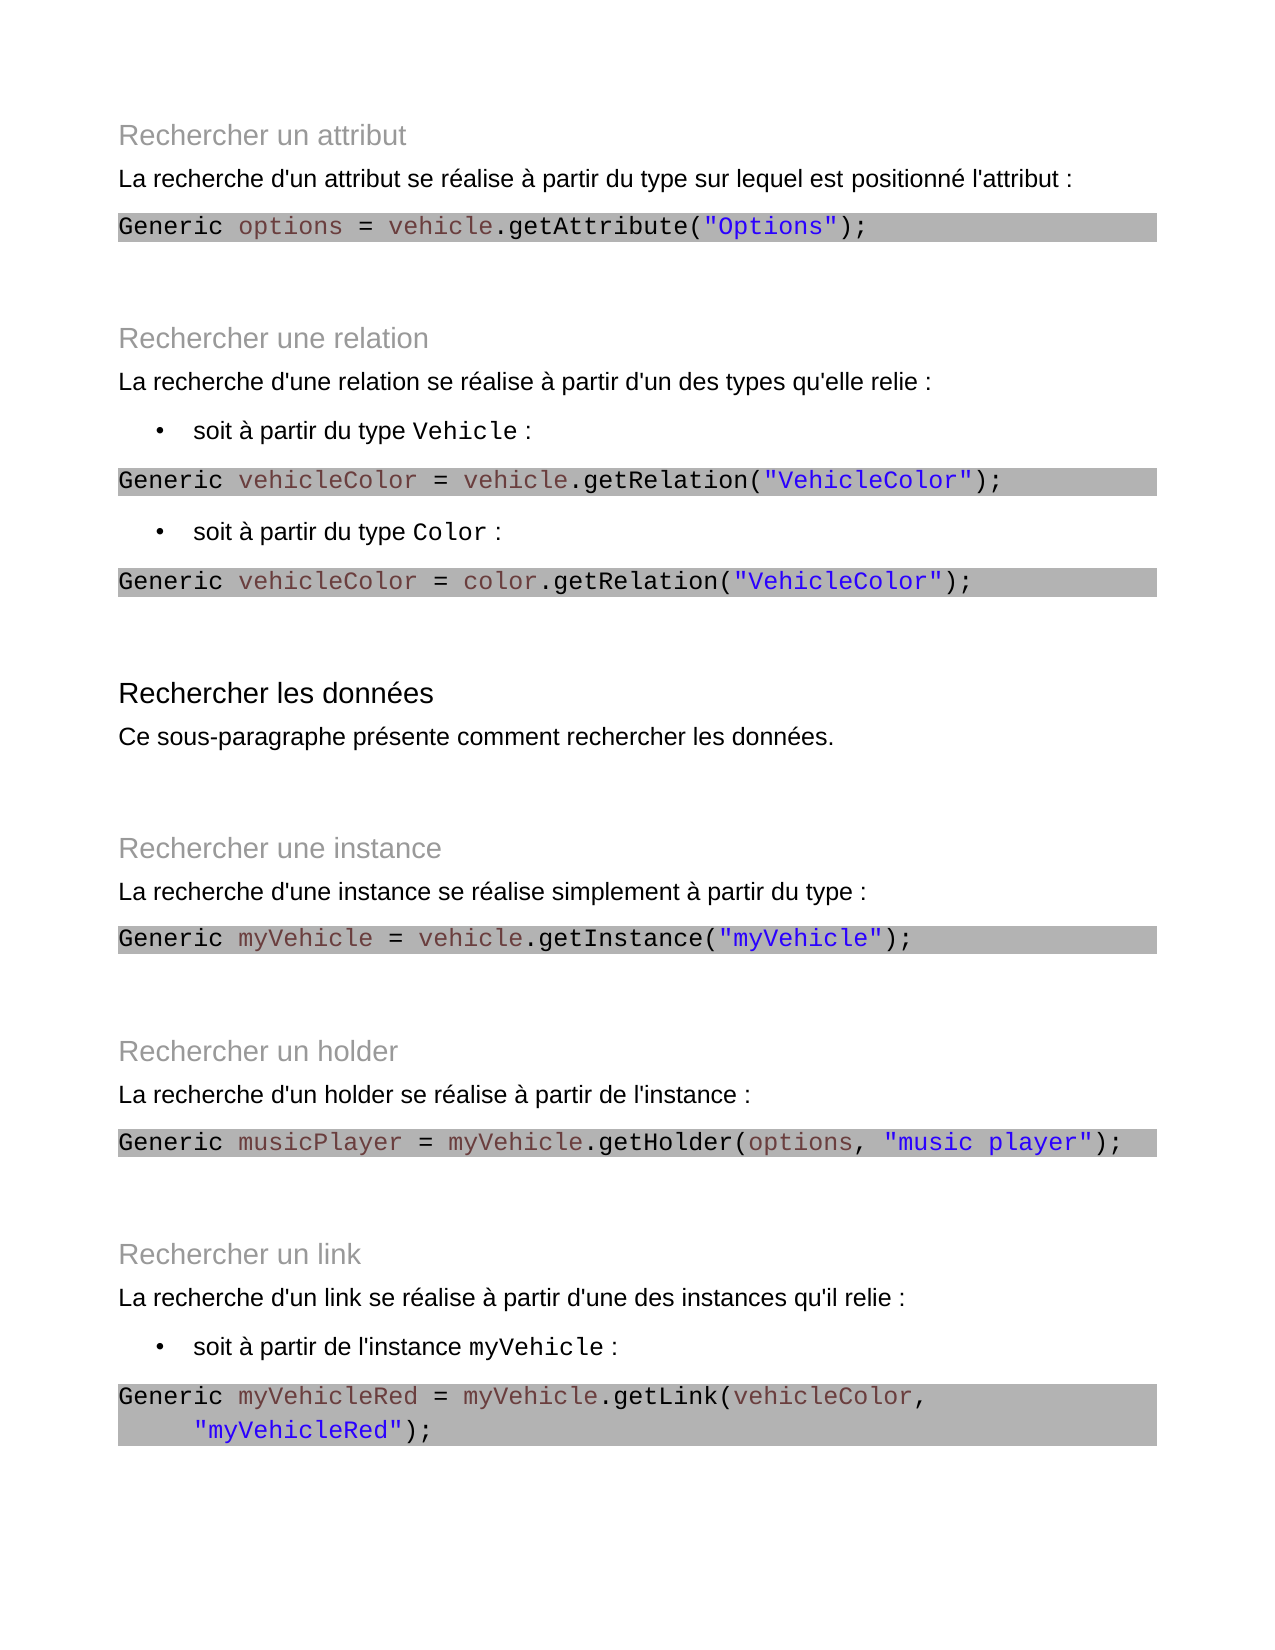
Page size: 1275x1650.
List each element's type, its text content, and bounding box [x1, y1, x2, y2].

subtitle Rechercher les données [118, 676, 1157, 710]
text Ce sous-paragraphe présente comment rechercher les données. [118, 722, 1157, 751]
text Generic vehicleColor = color.getRelation("VehicleColor"); [118, 568, 1157, 597]
text La recherche d'une relation se réalise à partir d'un des types qu'elle relie : [118, 367, 1157, 396]
subtitle Rechercher un attribut [118, 118, 1157, 152]
list soit à partir du type Vehicle : [156, 416, 1157, 447]
subtitle Rechercher une relation [118, 321, 1157, 355]
subtitle Rechercher une instance [118, 831, 1157, 864]
text Generic myVehicleRed = myVehicle.getLink(vehicleColor, "myVehicleRed"); [118, 1384, 1157, 1446]
subtitle Rechercher un link [118, 1237, 1157, 1271]
text Generic vehicleColor = vehicle.getRelation("VehicleColor"); [118, 468, 1157, 496]
text La recherche d'un attribut se réalise à partir du type sur lequel est positionné l'attribut : [118, 164, 1157, 193]
text Generic musicPlayer = myVehicle.getHolder(options, "music player"); [118, 1129, 1157, 1157]
text La recherche d'une instance se réalise simplement à partir du type : [118, 877, 1157, 906]
text La recherche d'un holder se réalise à partir de l'instance : [118, 1080, 1157, 1109]
subtitle Rechercher un holder [118, 1034, 1157, 1067]
list soit à partir du type Color : [156, 517, 1157, 547]
list soit à partir de l'instance myVehicle : [156, 1332, 1157, 1363]
text Generic myVehicle = vehicle.getInstance("myVehicle"); [118, 926, 1157, 954]
text Generic options = vehicle.getAttribute("Options"); [118, 213, 1157, 242]
text La recherche d'un link se réalise à partir d'une des instances qu'il relie : [118, 1283, 1157, 1312]
